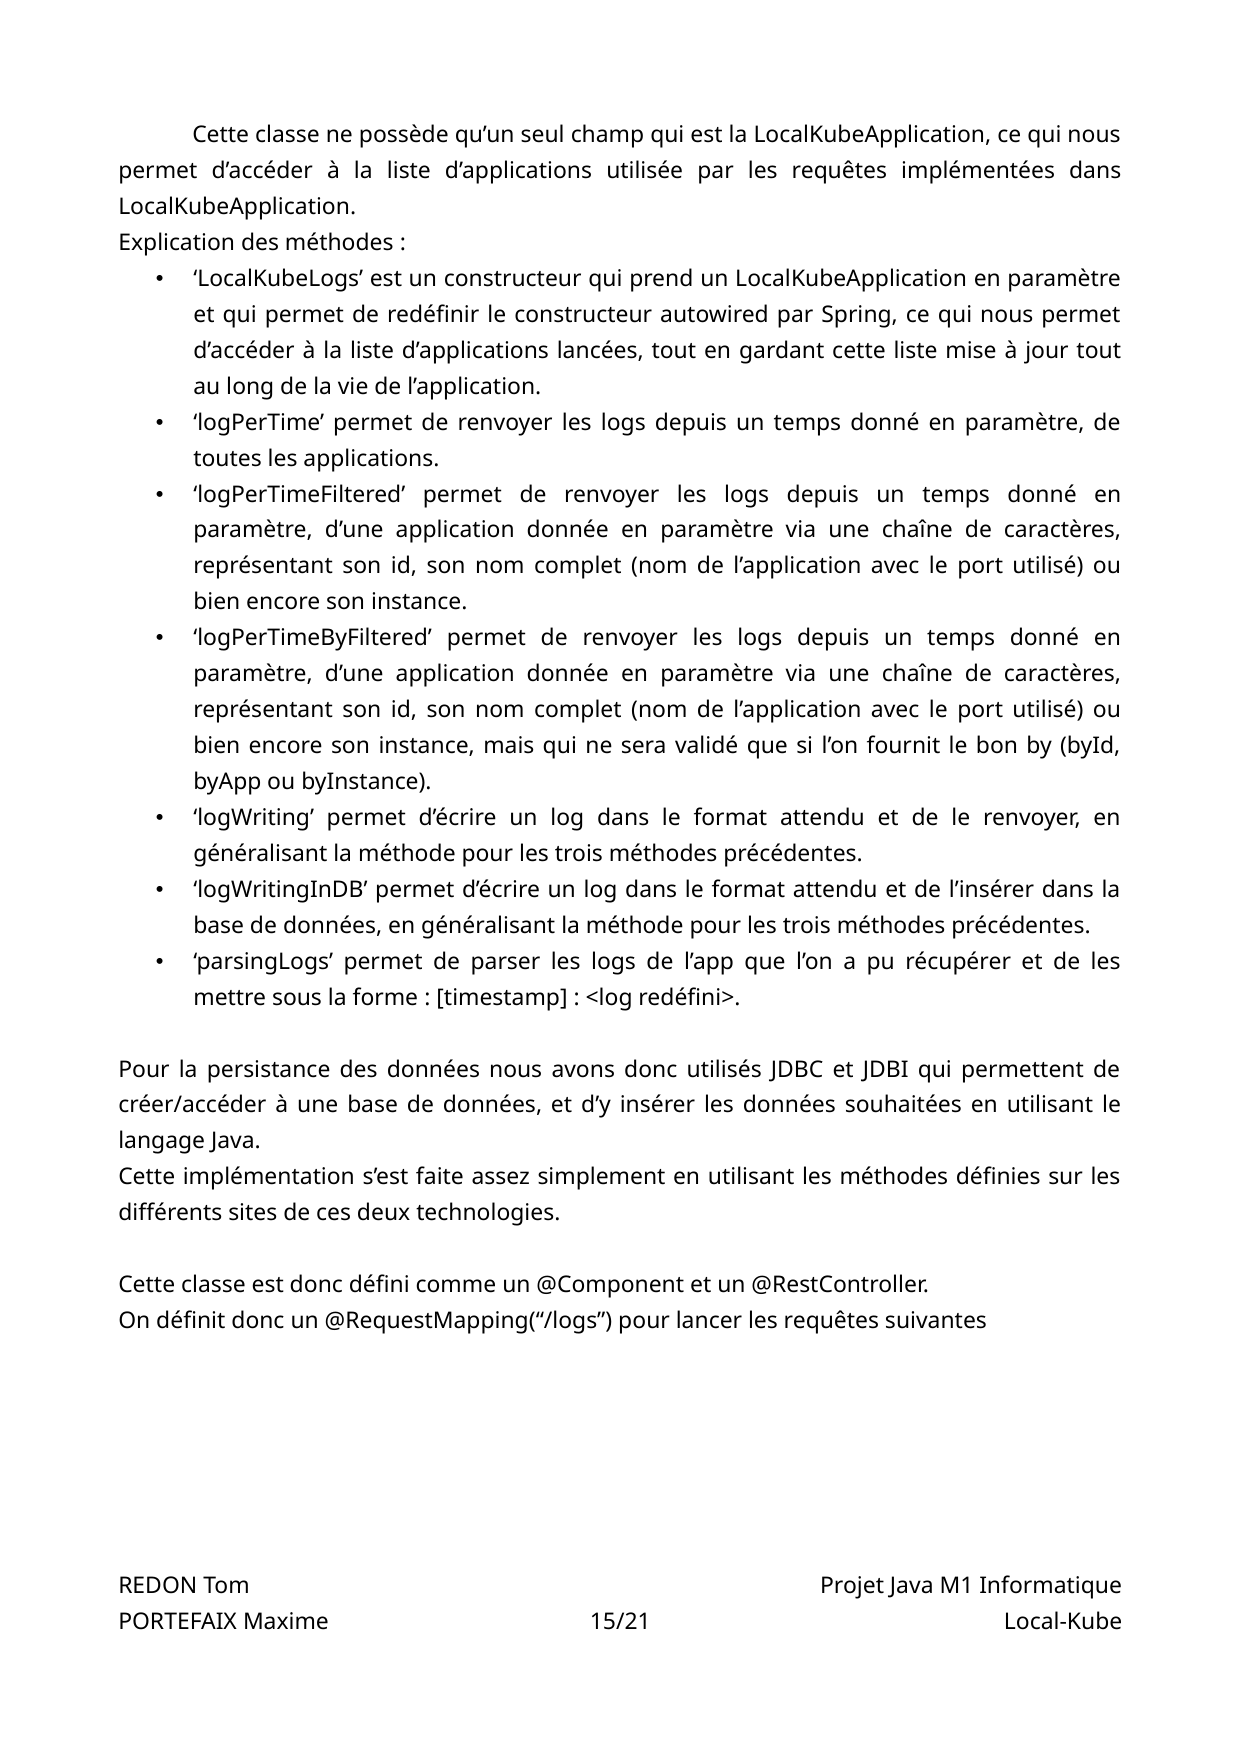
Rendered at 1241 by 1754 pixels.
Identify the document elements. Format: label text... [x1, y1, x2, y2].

text Cette classe est donc défini comme un @Component et un @RestController. [118, 1268, 1122, 1299]
text Cette classe ne possède qu’un seul champ qui est la LocalKubeApplication, ce qui nous permet d’accéder à la liste d’applications utilisée par les requêtes implémentées dans LocalKubeApplication. [118, 118, 1122, 221]
text Explication des méthodes : [118, 226, 1122, 257]
text On définit donc un @RequestMapping(“/logs”) pour lancer les requêtes suivantes [118, 1304, 1122, 1335]
list ‘logPerTime’ permet de renvoyer les logs depuis un temps donné en paramètre, de toutes les applications. [156, 406, 1122, 473]
list ‘logWritingInDB’ permet d’écrire un log dans le format attendu et de l’insérer dans la base de données, en généralisant la méthode pour les trois méthodes précédentes. [156, 873, 1122, 940]
list ‘logWriting’ permet d’écrire un log dans le format attendu et de le renvoyer, en généralisant la méthode pour les trois méthodes précédentes. [156, 801, 1122, 868]
list ‘parsingLogs’ permet de parser les logs de l’app que l’on a pu récupérer et de les mettre sous la forme : [timestamp] : <log redéfini>. [156, 945, 1122, 1012]
list ‘logPerTimeByFiltered’ permet de renvoyer les logs depuis un temps donné en paramètre, d’une application donnée en paramètre via une chaîne de caractères, représentant son id, son nom complet (nom de l’application avec le port utilisé) ou bien encore son instance, mais qui ne sera validé que si l’on fournit le bon by (byId, byApp ou byInstance). [156, 621, 1122, 796]
text Cette implémentation s’est faite assez simplement en utilisant les méthodes définies sur les différents sites de ces deux technologies. [118, 1160, 1122, 1227]
list ‘LocalKubeLogs’ est un constructeur qui prend un LocalKubeApplication en paramètre et qui permet de redéfinir le constructeur autowired par Spring, ce qui nous permet d’accéder à la liste d’applications lancées, tout en gardant cette liste mise à jour tout au long de la vie de l’application. [156, 262, 1122, 401]
text Pour la persistance des données nous avons donc utilisés JDBC et JDBI qui permettent de créer/accéder à une base de données, et d’y insérer les données souhaitées en utilisant le langage Java. [118, 1052, 1122, 1156]
list ‘logPerTimeFiltered’ permet de renvoyer les logs depuis un temps donné en paramètre, d’une application donnée en paramètre via une chaîne de caractères, représentant son id, son nom complet (nom de l’application avec le port utilisé) ou bien encore son instance. [156, 477, 1122, 617]
